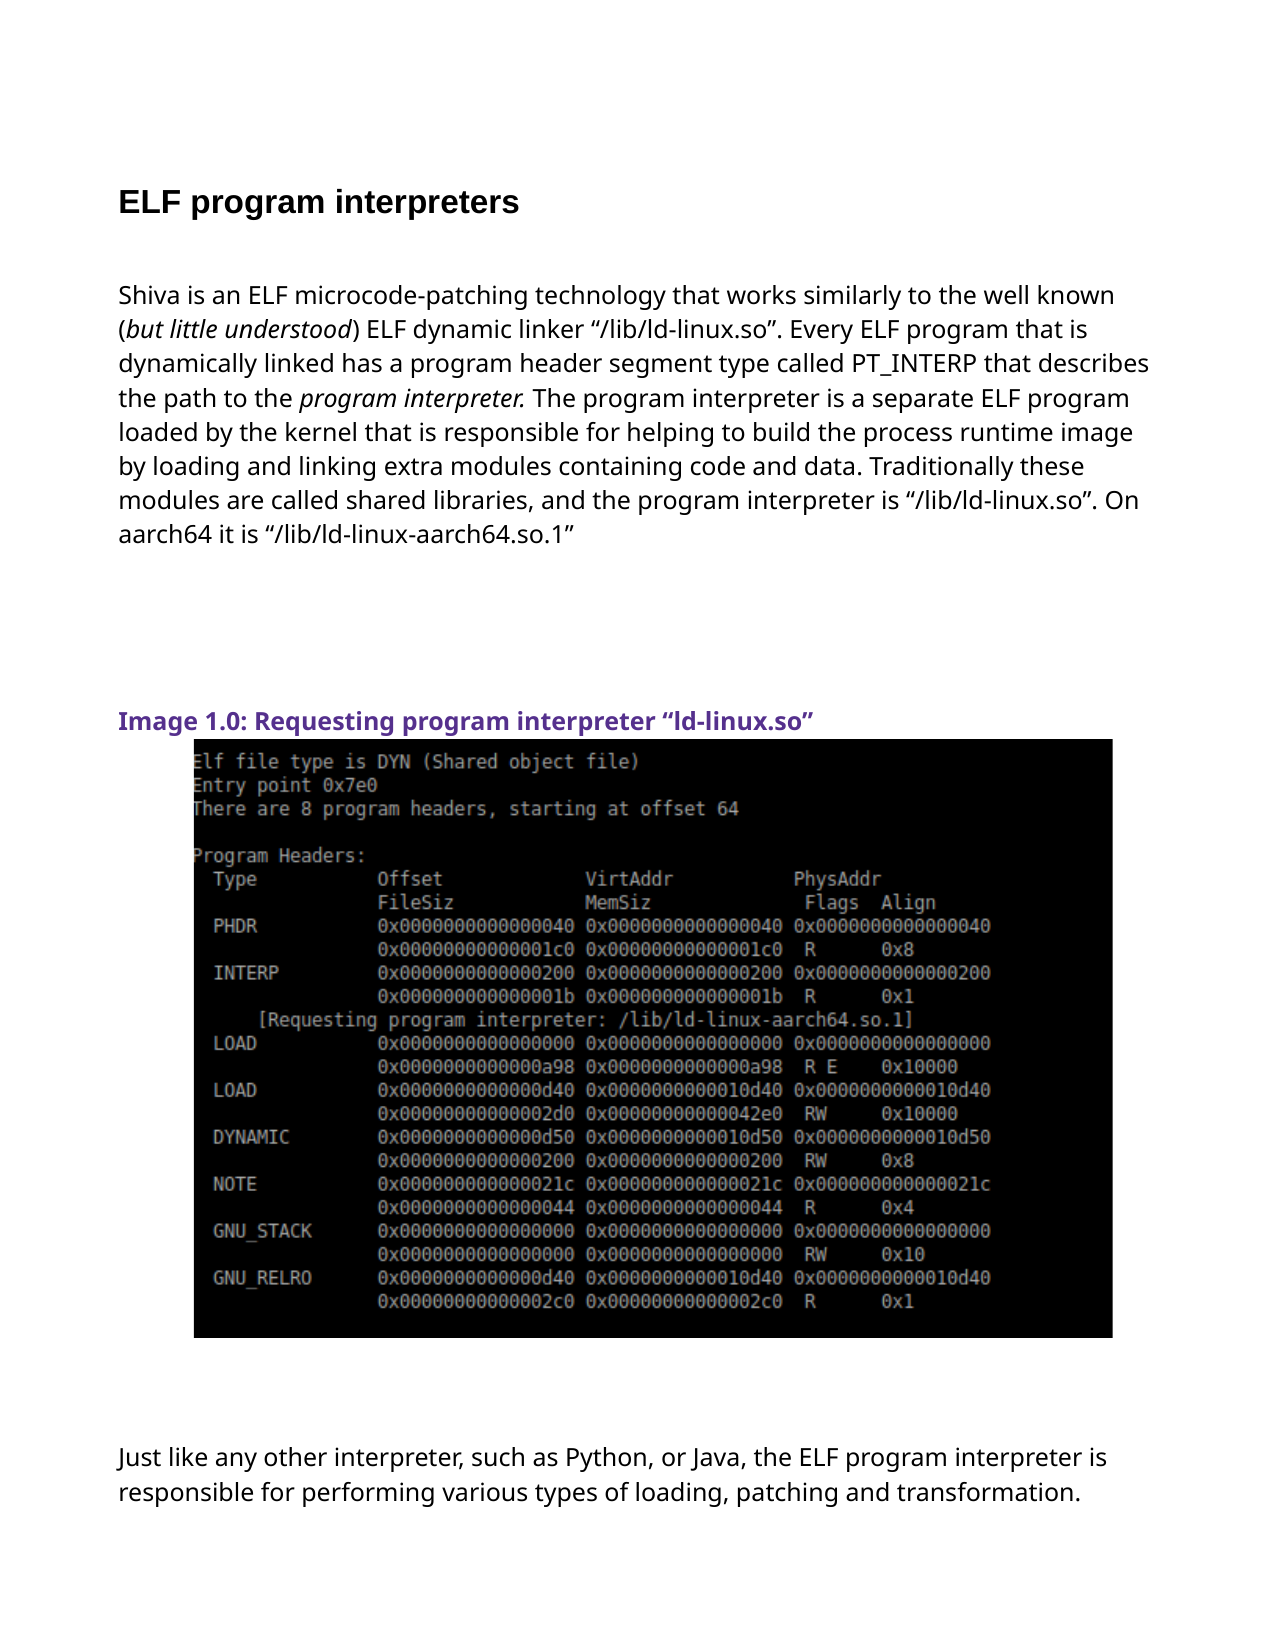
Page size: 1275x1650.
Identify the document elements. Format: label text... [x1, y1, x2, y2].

text Shiva is an ELF microcode-patching technology that works similarly to the well known (but little understood) ELF dynamic linker “/lib/ld-linux.so”. Every ELF program that is dynamically linked has a program header segment type called PT_INTERP that describes the path to the program interpreter. The program interpreter is a separate ELF program loaded by the kernel that is responsible for helping to build the process runtime image by loading and linking extra modules containing code and data. Traditionally these modules are called shared libraries, and the program interpreter is “/lib/ld-linux.so”. On aarch64 it is “/lib/ld-linux-aarch64.so.1” [118, 278, 1157, 551]
text Image 1.0: Requesting program interpreter “ld-linux.so” [118, 704, 1157, 738]
picture [193, 739, 1113, 1338]
subtitle ELF program interpreters [118, 182, 1157, 220]
text Just like any other interpreter, such as Python, or Java, the ELF program interpreter is responsible for performing various types of loading, patching and transformation. [118, 1440, 1157, 1508]
